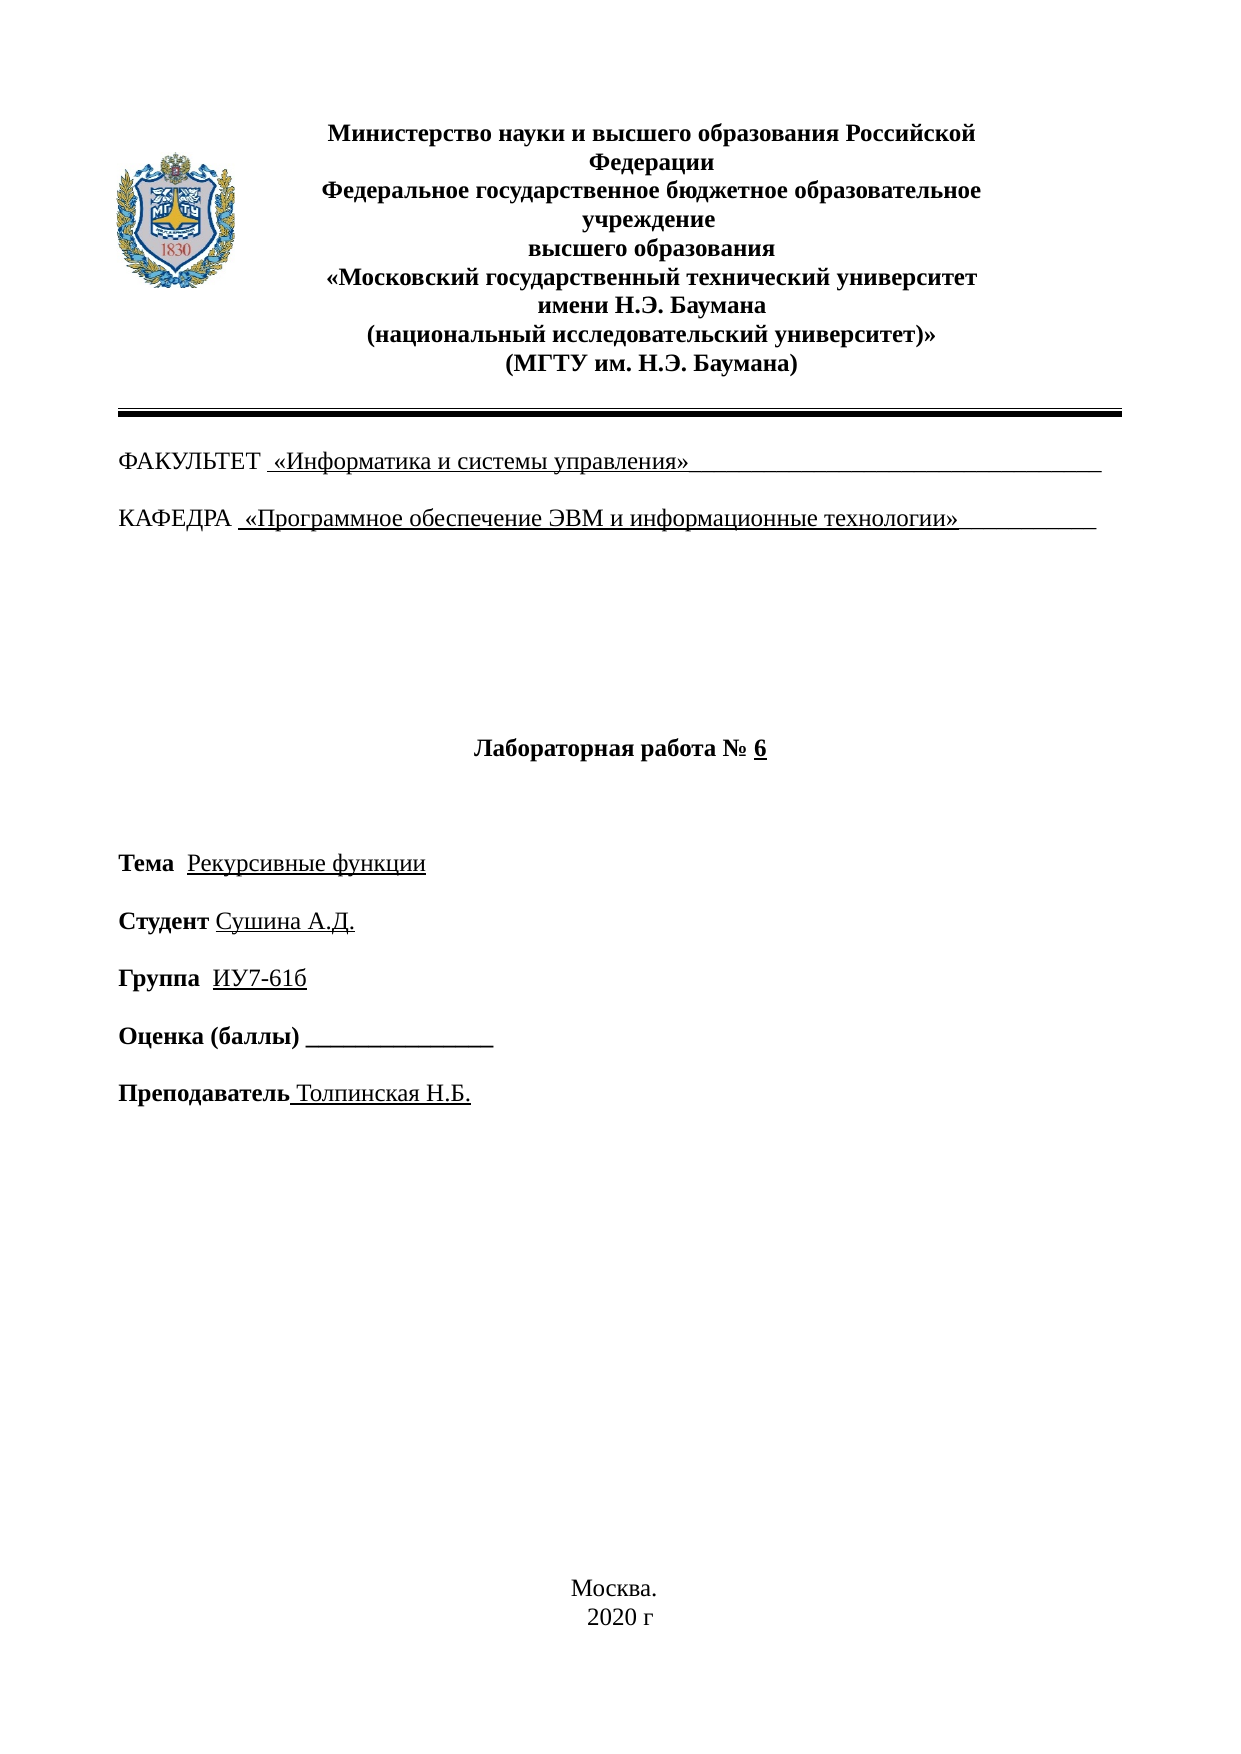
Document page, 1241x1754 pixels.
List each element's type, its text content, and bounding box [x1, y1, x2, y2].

table_header [1063, 820, 1104, 1286]
text Лабораторная работа № 6 [118, 733, 1122, 762]
table_header Тема Рекурсивные функции Студент Сушина А.Д. Группа ИУ7-61б Оценка (баллы) _______________ Преподаватель Толпинская Н.Б. [107, 820, 1063, 1286]
text 2020 г [118, 1602, 1122, 1631]
text КАФЕДРА «Программное обеспечение ЭВМ и информационные технологии»___________ [118, 503, 1122, 532]
text Москва. [118, 1573, 1122, 1602]
picture [125, 152, 237, 289]
table_header [107, 118, 251, 377]
table_header Министерство науки и высшего образования Российской Федерации Федеральное государственное бюджетное образовательное учреждение высшего образования «Московский государственный технический университет имени Н.Э. Баумана (национальный исследовательский университет)» (МГТУ им. Н.Э. Баумана) [251, 118, 1052, 377]
text ФАКУЛЬТЕТ «Информатика и системы управления»_________________________________ [118, 446, 1122, 474]
